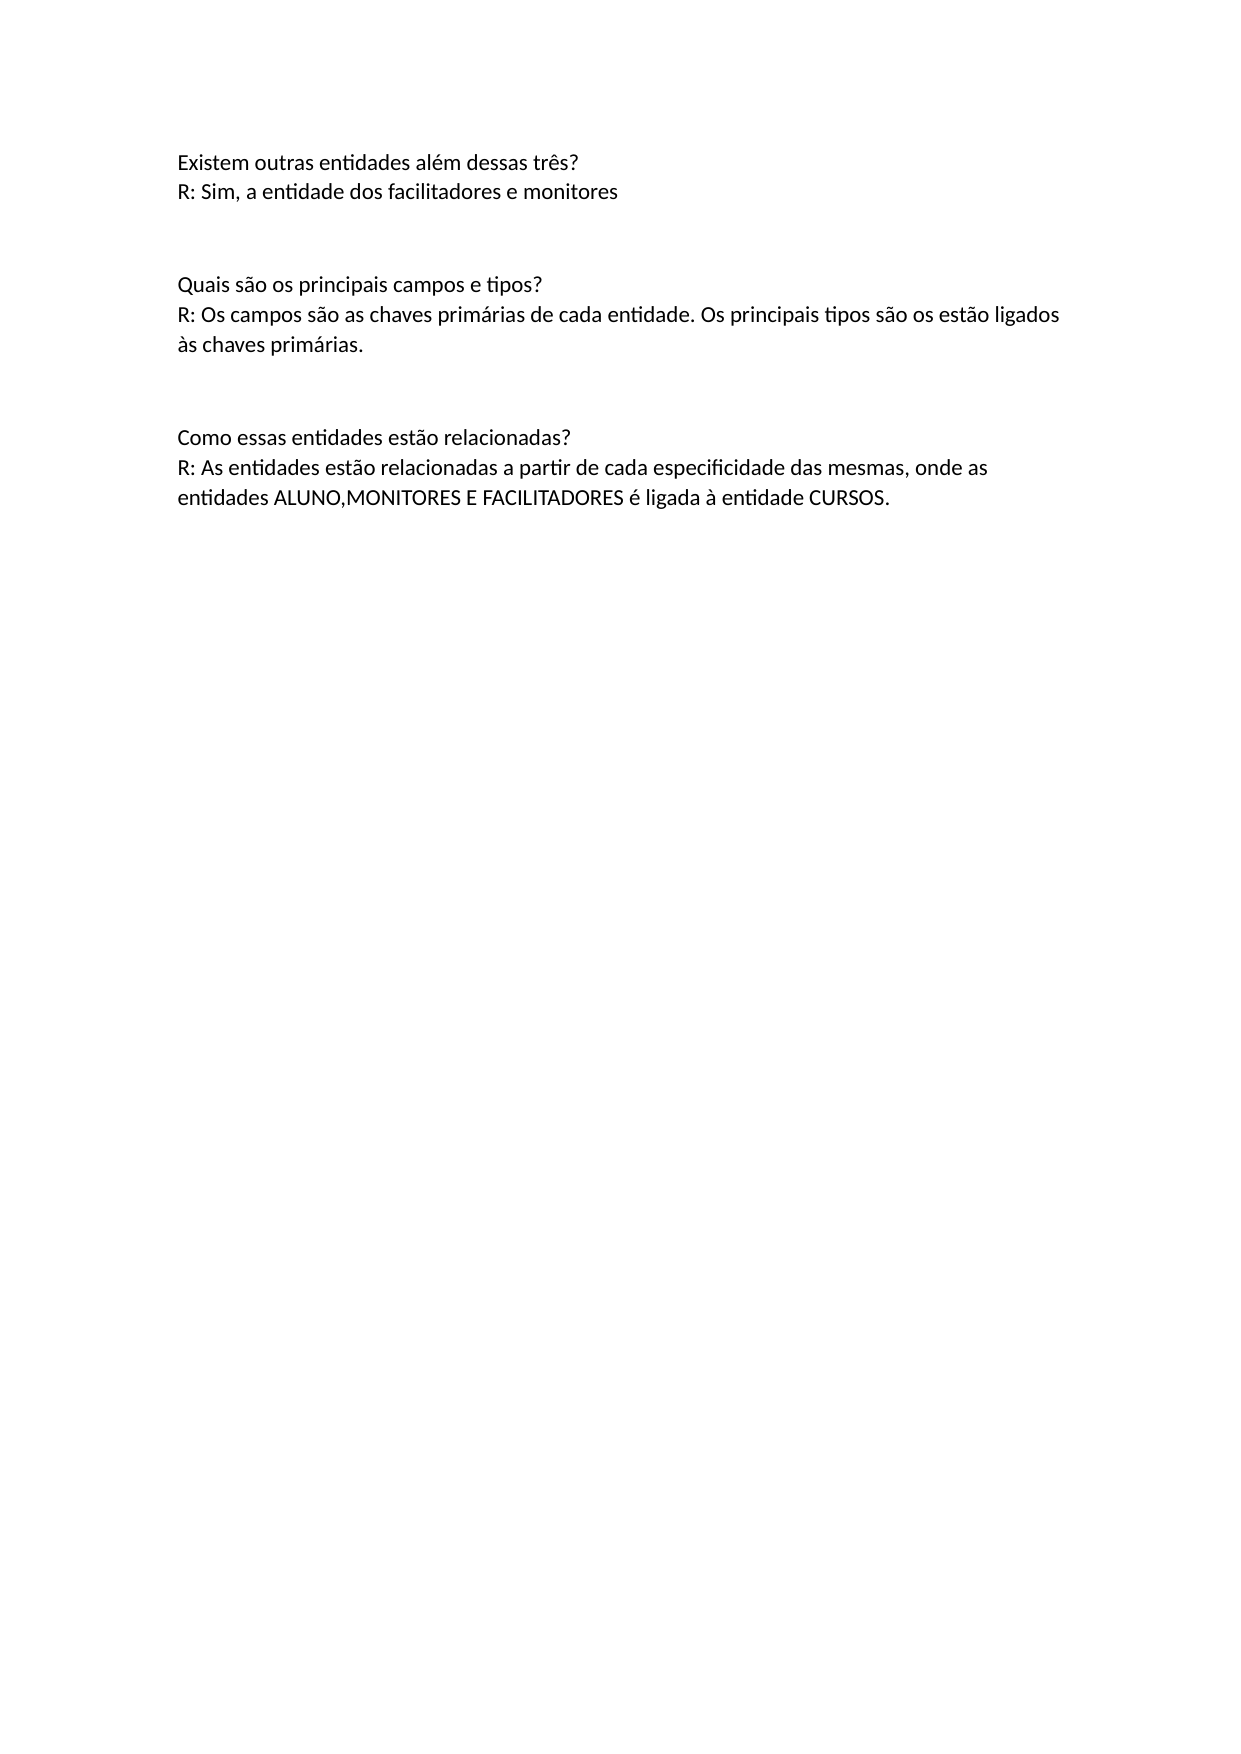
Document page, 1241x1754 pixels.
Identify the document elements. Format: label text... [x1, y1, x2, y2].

text Existem outras entidades além dessas três? R: Sim, a entidade dos facilitadores e monitores [177, 148, 1063, 206]
text Quais são os principais campos e tipos? R: Os campos são as chaves primárias de cada entidade. Os principais tipos são os estão ligados às chaves primárias. [177, 271, 1063, 358]
text Como essas entidades estão relacionadas? R: As entidades estão relacionadas a partir de cada especificidade das mesmas, onde as entidades ALUNO,MONITORES E FACILITADORES é ligada à entidade CURSOS. [177, 423, 1063, 511]
